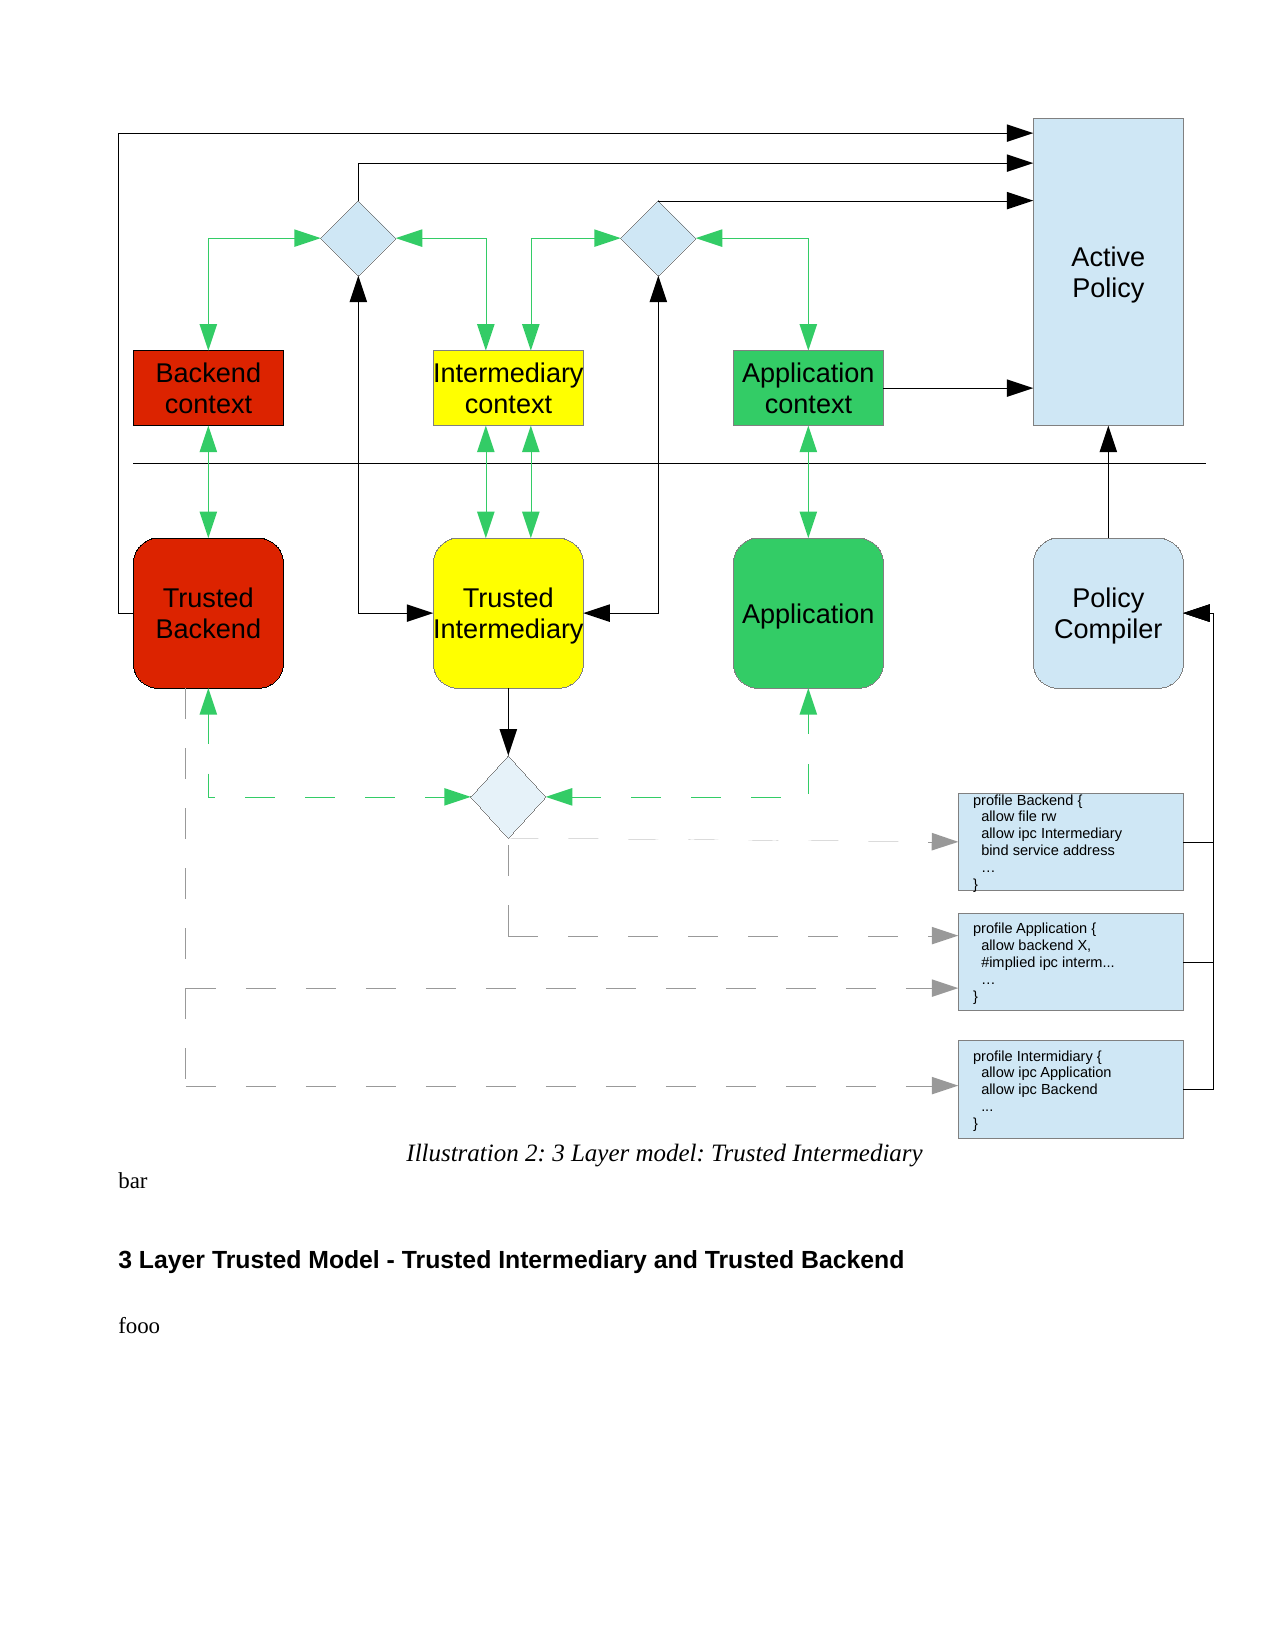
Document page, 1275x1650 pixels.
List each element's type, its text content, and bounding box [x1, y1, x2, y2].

text bar [118, 1167, 1157, 1193]
text Illustration 2: 3 Layer model: Trusted Intermediary [659, 239, 808, 463]
text Illustration 2: 3 Layer model: Trusted Intermediary [118, 464, 1213, 1167]
text Illustration 2: 3 Layer model: Trusted Intermediary [1109, 131, 1213, 613]
subtitle 3 Layer Trusted Model - Trusted Intermediary and Trusted Backend [118, 1245, 1157, 1273]
text Illustration 2: 3 Layer model: Trusted Intermediary [487, 426, 531, 463]
text Illustration 2: 3 Layer model: Trusted Intermediary [809, 389, 1108, 463]
text Illustration 2: 3 Layer model: Trusted Intermediary [661, 202, 1033, 388]
text Illustration 2: 3 Layer model: Trusted Intermediary [487, 464, 531, 538]
text Illustration 2: 3 Layer model: Trusted Intermediary [209, 239, 358, 463]
text Illustration 2: 3 Layer model: Trusted Intermediary [532, 239, 658, 463]
text Illustration 2: 3 Layer model: Trusted Intermediary [359, 239, 486, 463]
text Illustration 2: 3 Layer model: Trusted Intermediary [359, 464, 486, 613]
text Illustration 2: 3 Layer model: Trusted Intermediary [119, 134, 1033, 613]
text Illustration 2: 3 Layer model: Trusted Intermediary [359, 164, 1033, 350]
text fooo [118, 1312, 1157, 1339]
text Illustration 2: 3 Layer model: Trusted Intermediary [532, 464, 658, 613]
